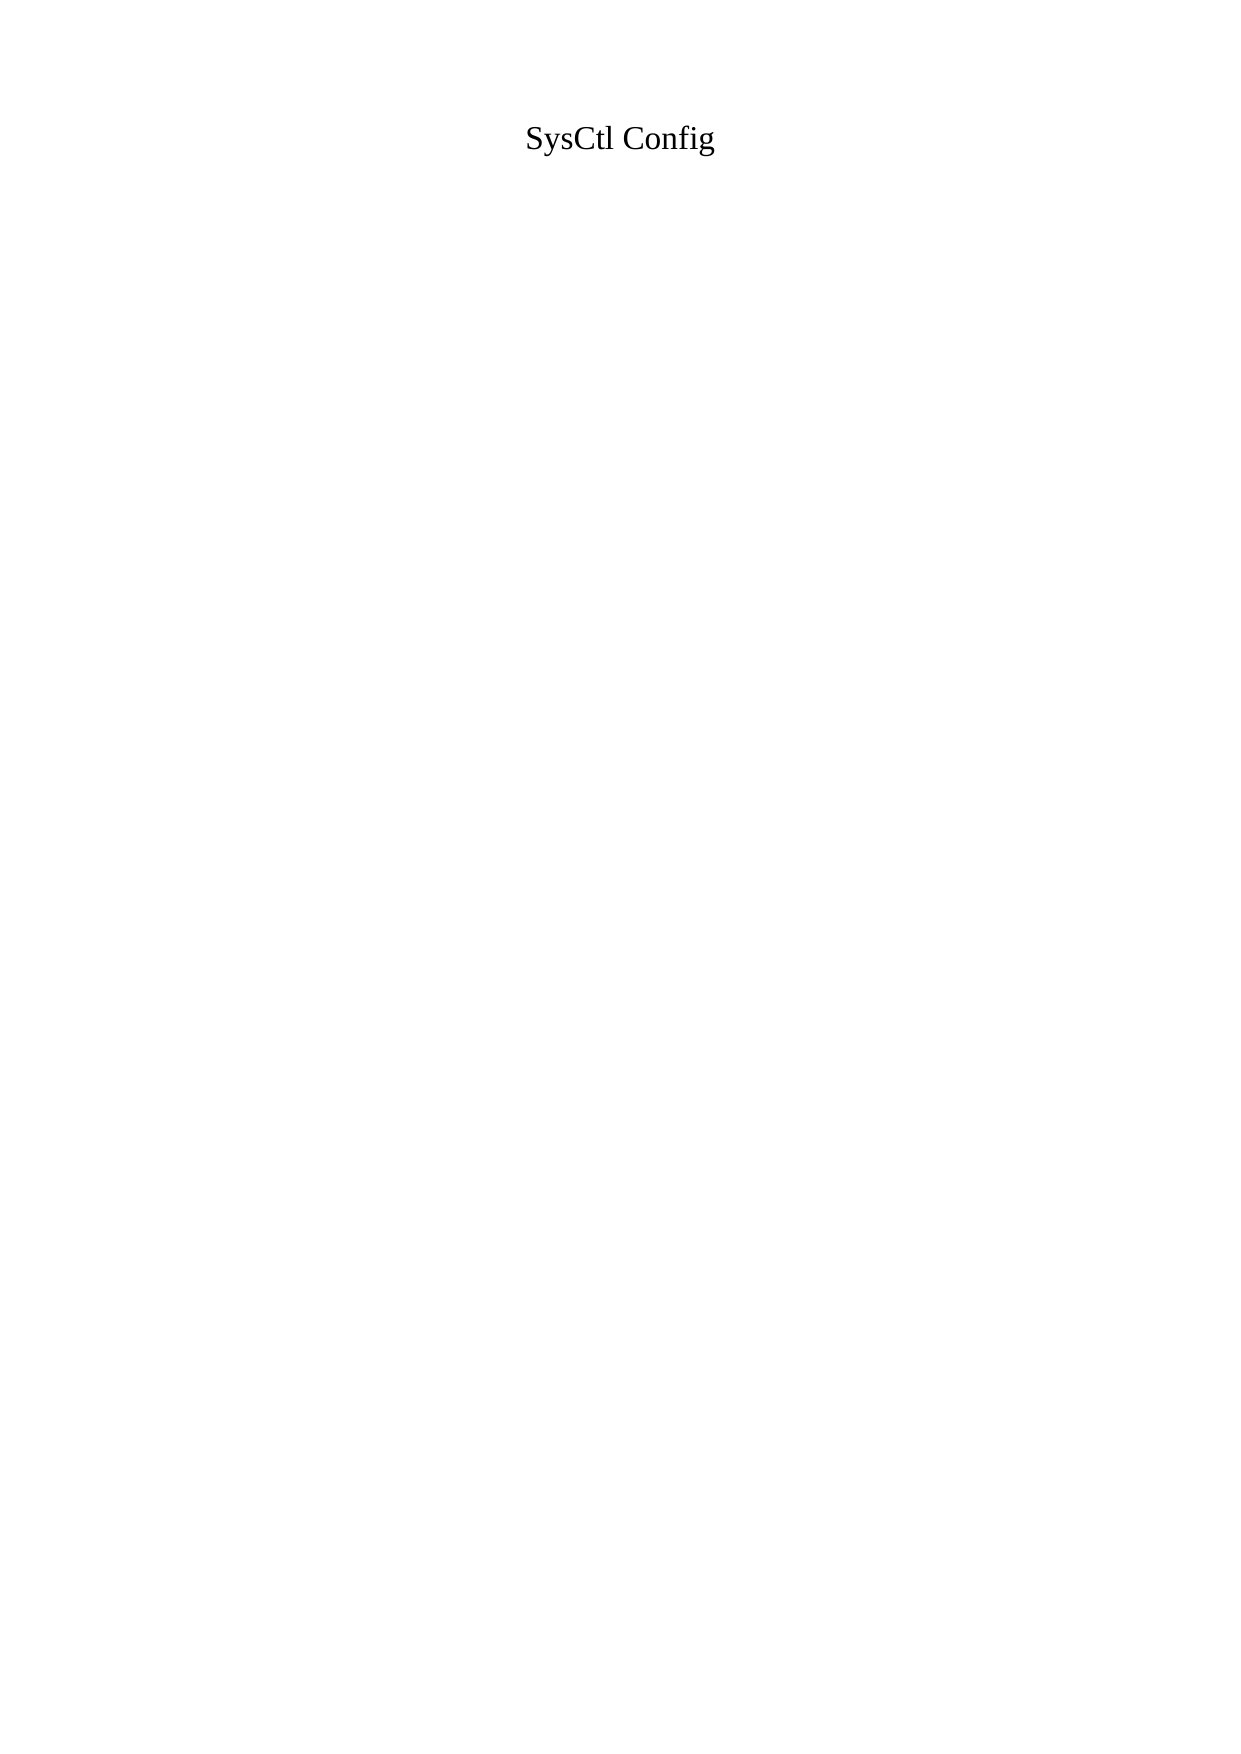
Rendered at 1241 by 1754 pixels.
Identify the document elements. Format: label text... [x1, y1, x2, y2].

text SysCtl Config [118, 118, 1122, 156]
